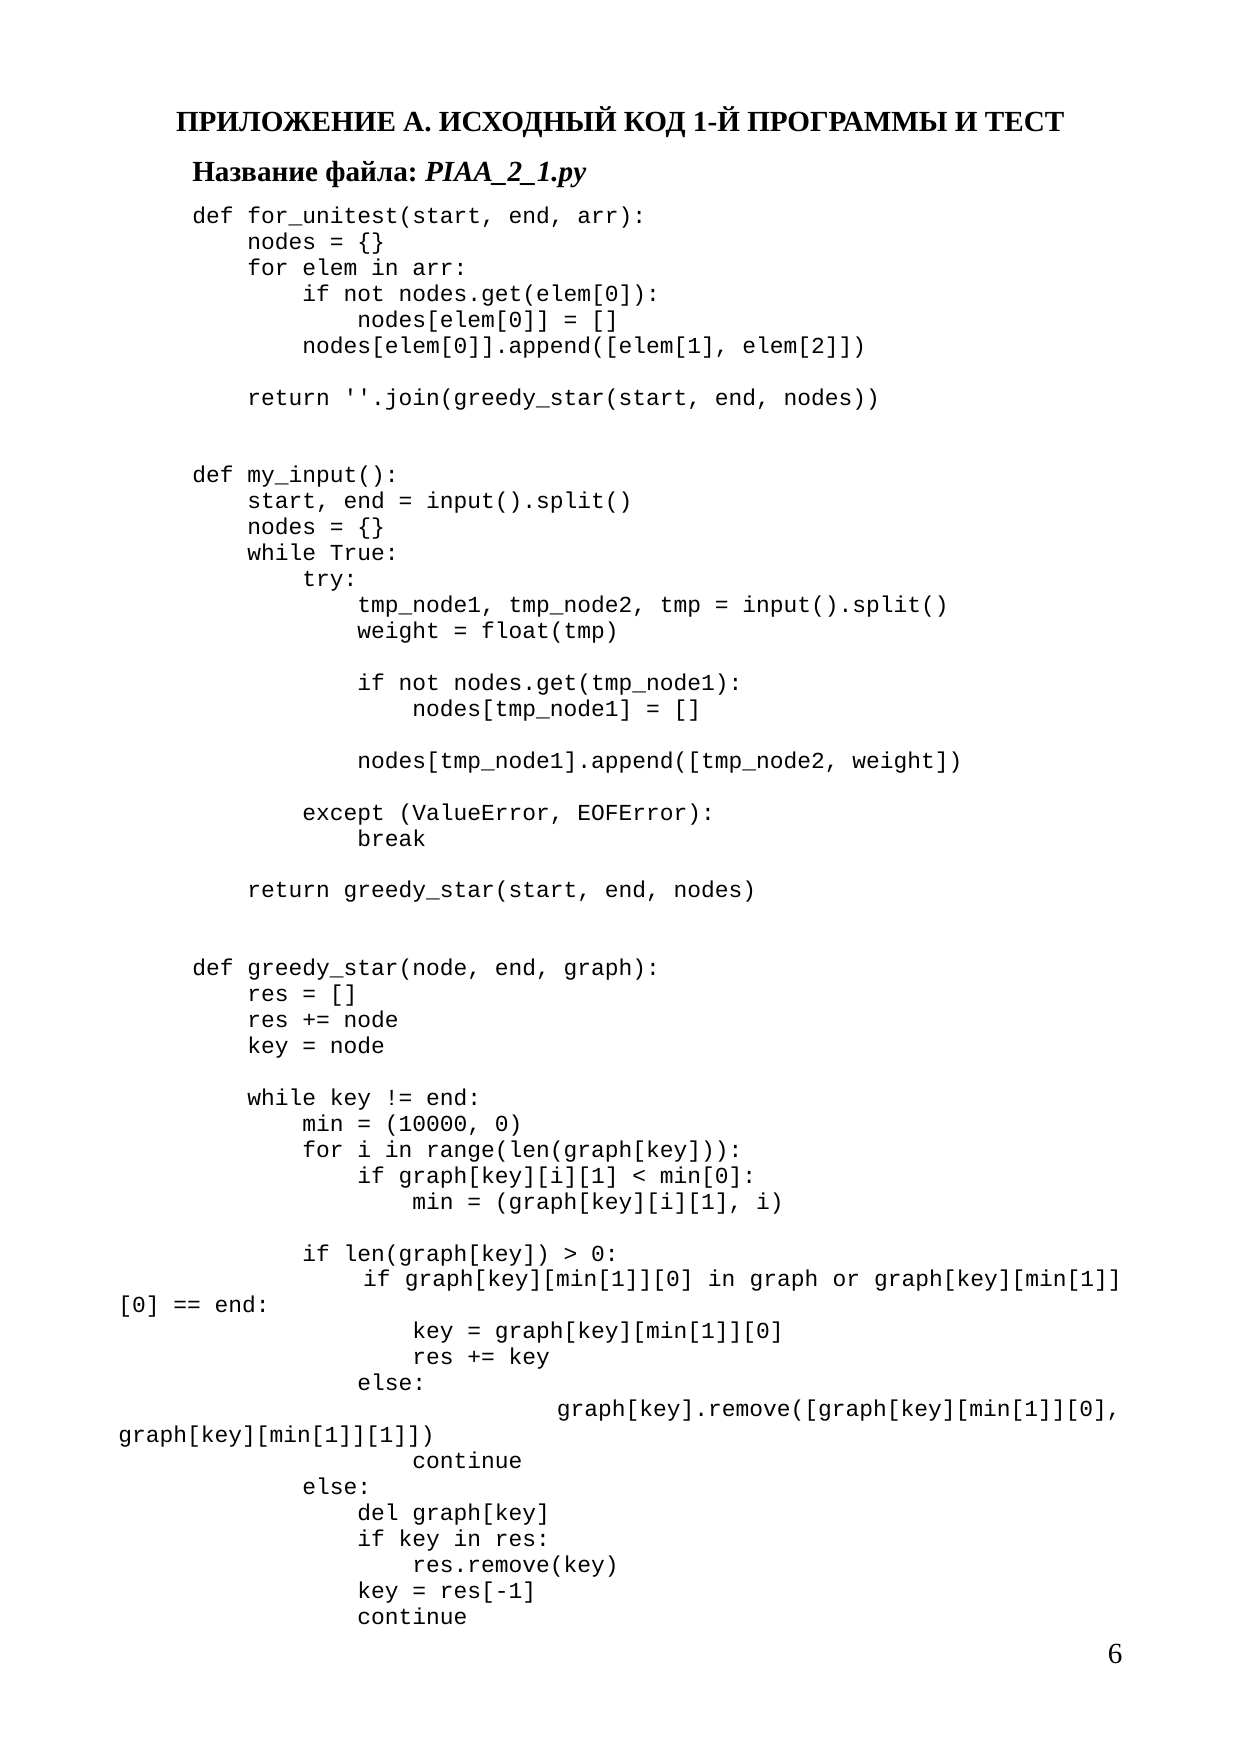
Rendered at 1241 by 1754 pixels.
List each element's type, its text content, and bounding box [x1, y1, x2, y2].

text return ''.join(greedy_star(start, end, nodes)) [118, 386, 1122, 412]
text continue [118, 1605, 1122, 1631]
text while True: [118, 542, 1122, 567]
text if key in res: [118, 1527, 1122, 1553]
text res += key [118, 1346, 1122, 1372]
text res.remove(key) [118, 1553, 1122, 1579]
text break [118, 827, 1122, 853]
text def for_unitest(start, end, arr): [118, 204, 1122, 230]
text key = res[-1] [118, 1579, 1122, 1605]
text nodes[elem[0]] = [] [118, 308, 1122, 334]
text def greedy_star(node, end, graph): [118, 957, 1122, 982]
text try: [118, 567, 1122, 593]
text min = (10000, 0) [118, 1112, 1122, 1138]
text if graph[key][min[1]][0] in graph or graph[key][min[1]][0] == end: [118, 1268, 1122, 1320]
text continue [118, 1449, 1122, 1475]
text key = node [118, 1034, 1122, 1060]
text while key != end: [118, 1086, 1122, 1112]
text weight = float(tmp) [118, 619, 1122, 645]
text nodes[elem[0]].append([elem[1], elem[2]]) [118, 334, 1122, 360]
subtitle ПРИЛОЖЕНИЕ А. ИСХОДНЫЙ КОД 1-й ПРОГРАММЫ И тест [118, 104, 1122, 137]
text start, end = input().split() [118, 490, 1122, 516]
text res += node [118, 1008, 1122, 1034]
text for i in range(len(graph[key])): [118, 1138, 1122, 1164]
text key = graph[key][min[1]][0] [118, 1320, 1122, 1346]
text if graph[key][i][1] < min[0]: [118, 1164, 1122, 1190]
text nodes = {} [118, 516, 1122, 542]
text res = [] [118, 982, 1122, 1008]
text del graph[key] [118, 1501, 1122, 1527]
text if not nodes.get(elem[0]): [118, 282, 1122, 308]
text nodes[tmp_node1].append([tmp_node2, weight]) [118, 749, 1122, 775]
text nodes[tmp_node1] = [] [118, 697, 1122, 723]
text tmp_node1, tmp_node2, tmp = input().split() [118, 593, 1122, 619]
text graph[key].remove([graph[key][min[1]][0], graph[key][min[1]][1]]) [118, 1397, 1122, 1449]
text return greedy_star(start, end, nodes) [118, 879, 1122, 905]
text min = (graph[key][i][1], i) [118, 1190, 1122, 1216]
text Название файла: PIAA_2_1.py [118, 154, 1122, 188]
text if not nodes.get(tmp_node1): [118, 671, 1122, 697]
text def my_input(): [118, 464, 1122, 490]
text if len(graph[key]) > 0: [118, 1242, 1122, 1268]
text nodes = {} [118, 230, 1122, 256]
text for elem in arr: [118, 256, 1122, 282]
text except (ValueError, EOFError): [118, 801, 1122, 827]
text else: [118, 1372, 1122, 1397]
text else: [118, 1475, 1122, 1501]
